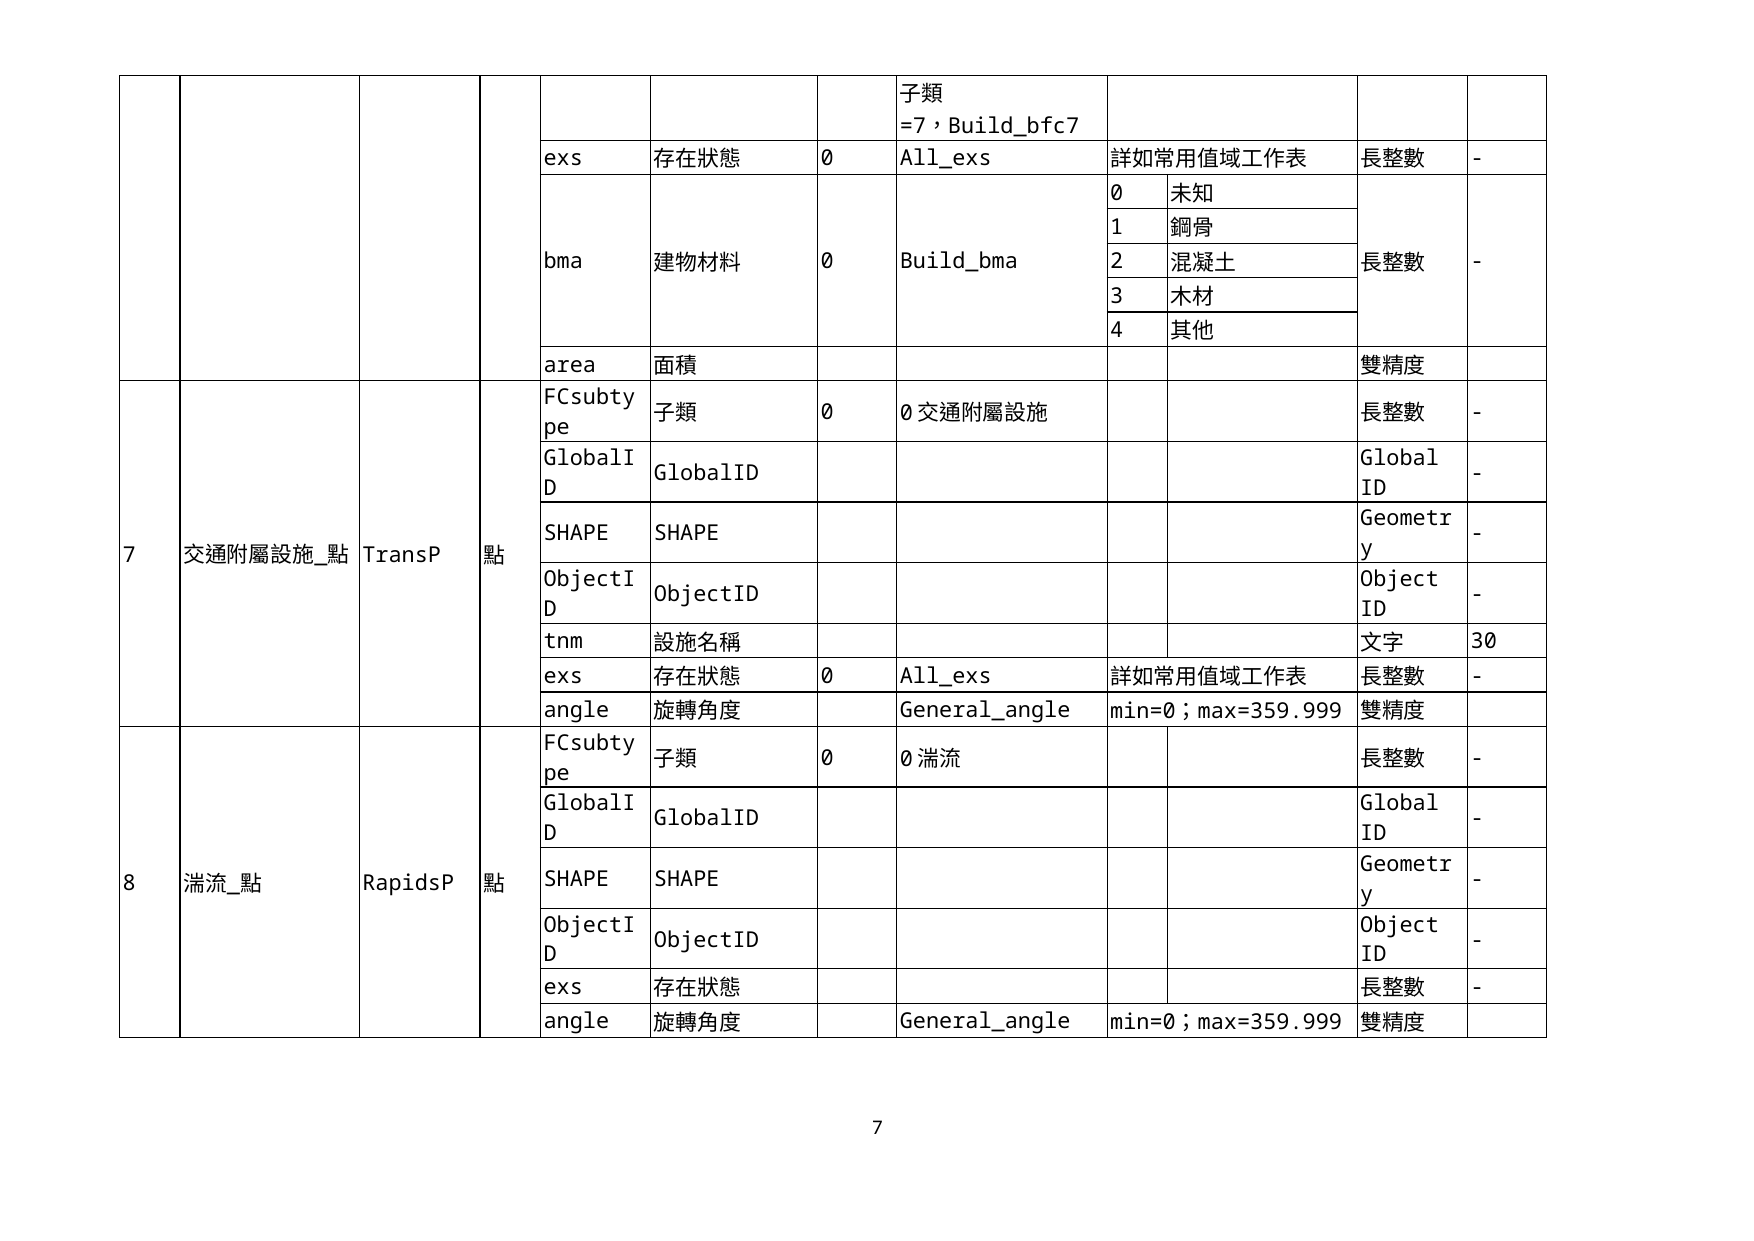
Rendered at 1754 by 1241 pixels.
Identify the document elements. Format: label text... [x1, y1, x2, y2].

table_cell - [1468, 141, 1546, 174]
table_cell 雙精度 [1358, 347, 1467, 380]
table_cell 文字 [1358, 624, 1467, 657]
table_cell [1358, 76, 1467, 139]
table_cell 4 [1108, 313, 1167, 346]
table_cell Object ID [1358, 909, 1467, 968]
table_cell Global ID [1358, 788, 1467, 847]
table_cell SHAPE [651, 848, 817, 908]
table_cell [818, 848, 896, 908]
table_cell [1168, 969, 1357, 1003]
table_cell [481, 76, 540, 380]
table_cell 長整數 [1358, 727, 1467, 786]
table_cell [541, 76, 650, 139]
table_cell 0 [818, 727, 896, 786]
table_cell 雙精度 [1358, 693, 1467, 726]
table_cell [818, 693, 896, 726]
table_cell [1108, 969, 1167, 1003]
table_cell [1168, 909, 1357, 968]
table_cell 30 [1468, 624, 1546, 657]
table_cell SHAPE [541, 503, 650, 562]
table_cell RapidsP [360, 727, 479, 1037]
table_cell - [1468, 969, 1546, 1003]
table_cell ObjectID [651, 563, 817, 623]
table_cell 詳如常用值域工作表 [1108, 141, 1357, 174]
table_cell [1108, 624, 1167, 657]
table_cell 子類=7，Build_bfc7 [897, 76, 1107, 139]
table_cell [818, 503, 896, 562]
table_cell ObjectID [541, 909, 650, 968]
table_cell [1168, 381, 1357, 441]
table_cell [897, 563, 1107, 623]
table_cell 存在狀態 [651, 658, 817, 691]
table_cell - [1468, 788, 1546, 847]
table_cell [818, 788, 896, 847]
table_cell [897, 848, 1107, 908]
table_cell [897, 909, 1107, 968]
table_cell GlobalID [541, 442, 650, 501]
table_cell - [1468, 442, 1546, 501]
table_cell [818, 969, 896, 1003]
table_cell 子類 [651, 727, 817, 786]
table_cell [1168, 727, 1357, 786]
table_cell SHAPE [541, 848, 650, 908]
table_cell GlobalID [541, 788, 650, 847]
table_cell All_exs [897, 658, 1107, 691]
table_cell Object ID [1358, 563, 1467, 623]
table_cell 長整數 [1358, 141, 1467, 174]
table_cell [1468, 693, 1546, 726]
table_cell 子類 [651, 381, 817, 441]
table_cell 8 [120, 727, 179, 1037]
table_cell [1168, 347, 1357, 380]
table_cell ObjectID [651, 909, 817, 968]
table_cell [897, 503, 1107, 562]
table_cell 1 [1108, 209, 1167, 243]
table_cell GlobalID [651, 788, 817, 847]
table_cell - [1468, 175, 1546, 346]
table_cell [818, 442, 896, 501]
table_cell All_exs [897, 141, 1107, 174]
table_cell 0湍流 [897, 727, 1107, 786]
table_cell - [1468, 563, 1546, 623]
table_cell SHAPE [651, 503, 817, 562]
table_cell General_angle [897, 1004, 1107, 1037]
table_cell 0 [818, 658, 896, 691]
table_cell [1108, 909, 1167, 968]
table_cell min=0；max=359.999 [1108, 1004, 1357, 1037]
table_cell [120, 76, 179, 380]
table_cell 湍流_點 [181, 727, 359, 1037]
table_cell 3 [1108, 278, 1167, 311]
table_cell 長整數 [1358, 381, 1467, 441]
table_cell [1108, 848, 1167, 908]
table_cell 旋轉角度 [651, 1004, 817, 1037]
table_cell [1108, 442, 1167, 501]
table_cell exs [541, 658, 650, 691]
table_cell Geometry [1358, 848, 1467, 908]
table_cell - [1468, 381, 1546, 441]
table_cell 長整數 [1358, 969, 1467, 1003]
table_cell Global ID [1358, 442, 1467, 501]
table_cell exs [541, 969, 650, 1003]
table_cell Build_bma [897, 175, 1107, 346]
table_cell 長整數 [1358, 175, 1467, 346]
table_cell 其他 [1168, 313, 1357, 346]
table_cell 存在狀態 [651, 969, 817, 1003]
table_cell - [1468, 727, 1546, 786]
table_cell - [1468, 658, 1546, 691]
table_cell [1168, 788, 1357, 847]
table_cell 0 [818, 141, 896, 174]
table_cell 未知 [1168, 175, 1357, 208]
table_cell [897, 788, 1107, 847]
table_cell [1108, 563, 1167, 623]
table_cell 7 [120, 381, 179, 726]
table_cell - [1468, 909, 1546, 968]
table_cell GlobalID [651, 442, 817, 501]
table_cell exs [541, 141, 650, 174]
table_cell [1468, 347, 1546, 380]
table_cell FCsubtype [541, 381, 650, 441]
table_cell 0 [818, 381, 896, 441]
table_cell [897, 442, 1107, 501]
table_cell [897, 969, 1107, 1003]
table_cell - [1468, 76, 1546, 139]
table_cell [1168, 442, 1357, 501]
table_cell 長整數 [1358, 658, 1467, 691]
table_cell bma [541, 175, 650, 346]
table_cell [818, 624, 896, 657]
table_cell ObjectID [541, 563, 650, 623]
table_cell 2 [1108, 244, 1167, 277]
table_cell tnm [541, 624, 650, 657]
table_cell 0 [818, 175, 896, 346]
table_cell - [1468, 503, 1546, 562]
table_cell [897, 347, 1107, 380]
table_cell 鋼骨 [1168, 209, 1357, 243]
table_cell [818, 76, 896, 139]
table_cell area [541, 347, 650, 380]
table_cell [1168, 503, 1357, 562]
table_cell [818, 563, 896, 623]
table_cell 面積 [651, 347, 817, 380]
table_cell TransP [360, 381, 479, 726]
table_cell 存在狀態 [651, 141, 817, 174]
table_cell [818, 909, 896, 968]
table_cell [818, 1004, 896, 1037]
table_cell 點 [481, 727, 540, 1037]
table_cell [651, 76, 817, 139]
table_cell Geometry [1358, 503, 1467, 562]
table_cell [1168, 848, 1357, 908]
table_cell angle [541, 693, 650, 726]
table_cell 混凝土 [1168, 244, 1357, 277]
table_cell 木材 [1168, 278, 1357, 311]
table_cell 交通附屬設施_點 [181, 381, 359, 726]
table_cell angle [541, 1004, 650, 1037]
table_cell [818, 347, 896, 380]
table_cell [897, 624, 1107, 657]
table_cell [1168, 563, 1357, 623]
table_cell 詳如常用值域工作表 [1108, 658, 1357, 691]
table_cell [181, 76, 359, 380]
table_cell [1108, 381, 1167, 441]
table_cell [1168, 624, 1357, 657]
table_cell General_angle [897, 693, 1107, 726]
table_cell [1108, 727, 1167, 786]
table_cell 旋轉角度 [651, 693, 817, 726]
table_cell [1108, 503, 1167, 562]
table_cell 設施名稱 [651, 624, 817, 657]
table_cell - [1468, 848, 1546, 908]
table_cell [1108, 347, 1167, 380]
table_cell [1108, 76, 1357, 139]
table_cell 點 [481, 381, 540, 726]
table_cell 建物材料 [651, 175, 817, 346]
table_cell min=0；max=359.999 [1108, 693, 1357, 726]
table_cell [360, 76, 479, 380]
table_cell FCsubtype [541, 727, 650, 786]
table_cell [1468, 1004, 1546, 1037]
table_cell 0交通附屬設施 [897, 381, 1107, 441]
table_cell 雙精度 [1358, 1004, 1467, 1037]
table_cell 0 [1108, 175, 1167, 208]
table_cell [1108, 788, 1167, 847]
